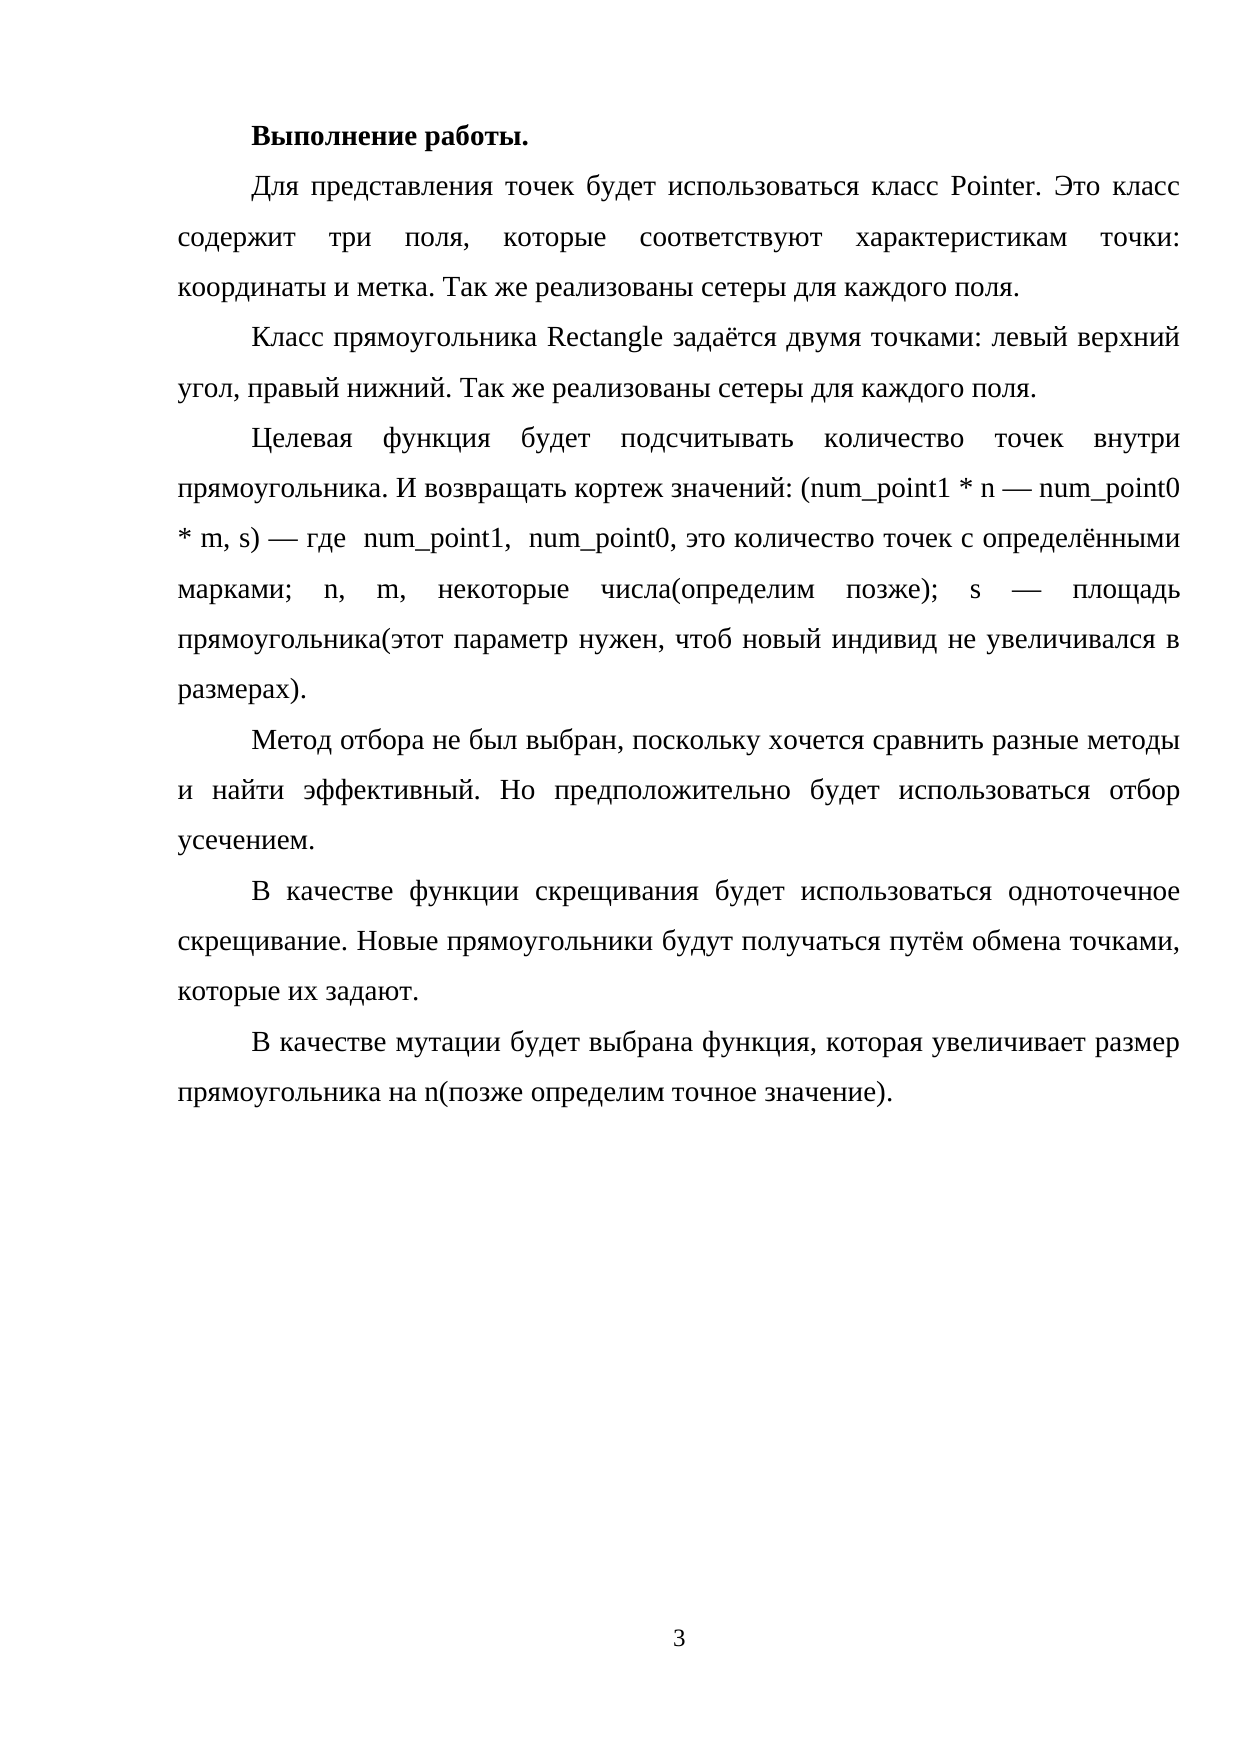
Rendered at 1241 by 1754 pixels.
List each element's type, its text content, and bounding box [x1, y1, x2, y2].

subtitle Класс прямоугольника Rectangle задаётся двумя точками: левый верхний угол, правый нижний. Так же реализованы сетеры для каждого поля. [177, 319, 1181, 403]
subtitle Целевая функция будет подсчитывать количество точек внутри прямоугольника. И возвращать кортеж значений: (num_point1 * n — num_point0 * m, s) — где num_point1, num_point0, это количество точек с определёнными марками; n, m, некоторые числа(определим позже); s — площадь прямоугольника(этот параметр нужен, чтоб новый индивид не увеличивался в размерах). [177, 420, 1181, 705]
subtitle В качестве мутации будет выбрана функция, которая увеличивает размер прямоугольника на n(позже определим точное значение). [177, 1024, 1181, 1108]
subtitle В качестве функции скрещивания будет использоваться одноточечное скрещивание. Новые прямоугольники будут получаться путём обмена точками, которые их задают. [177, 873, 1181, 1007]
subtitle Для представления точек будет использоваться класс Pointer. Это класс содержит три поля, которые соответствуют характеристикам точки: координаты и метка. Так же реализованы сетеры для каждого поля. [177, 168, 1181, 303]
subtitle Метод отбора не был выбран, поскольку хочется сравнить разные методы и найти эффективный. Но предположительно будет использоваться отбор усечением. [177, 722, 1181, 856]
subtitle Выполнение работы. [177, 118, 1181, 152]
